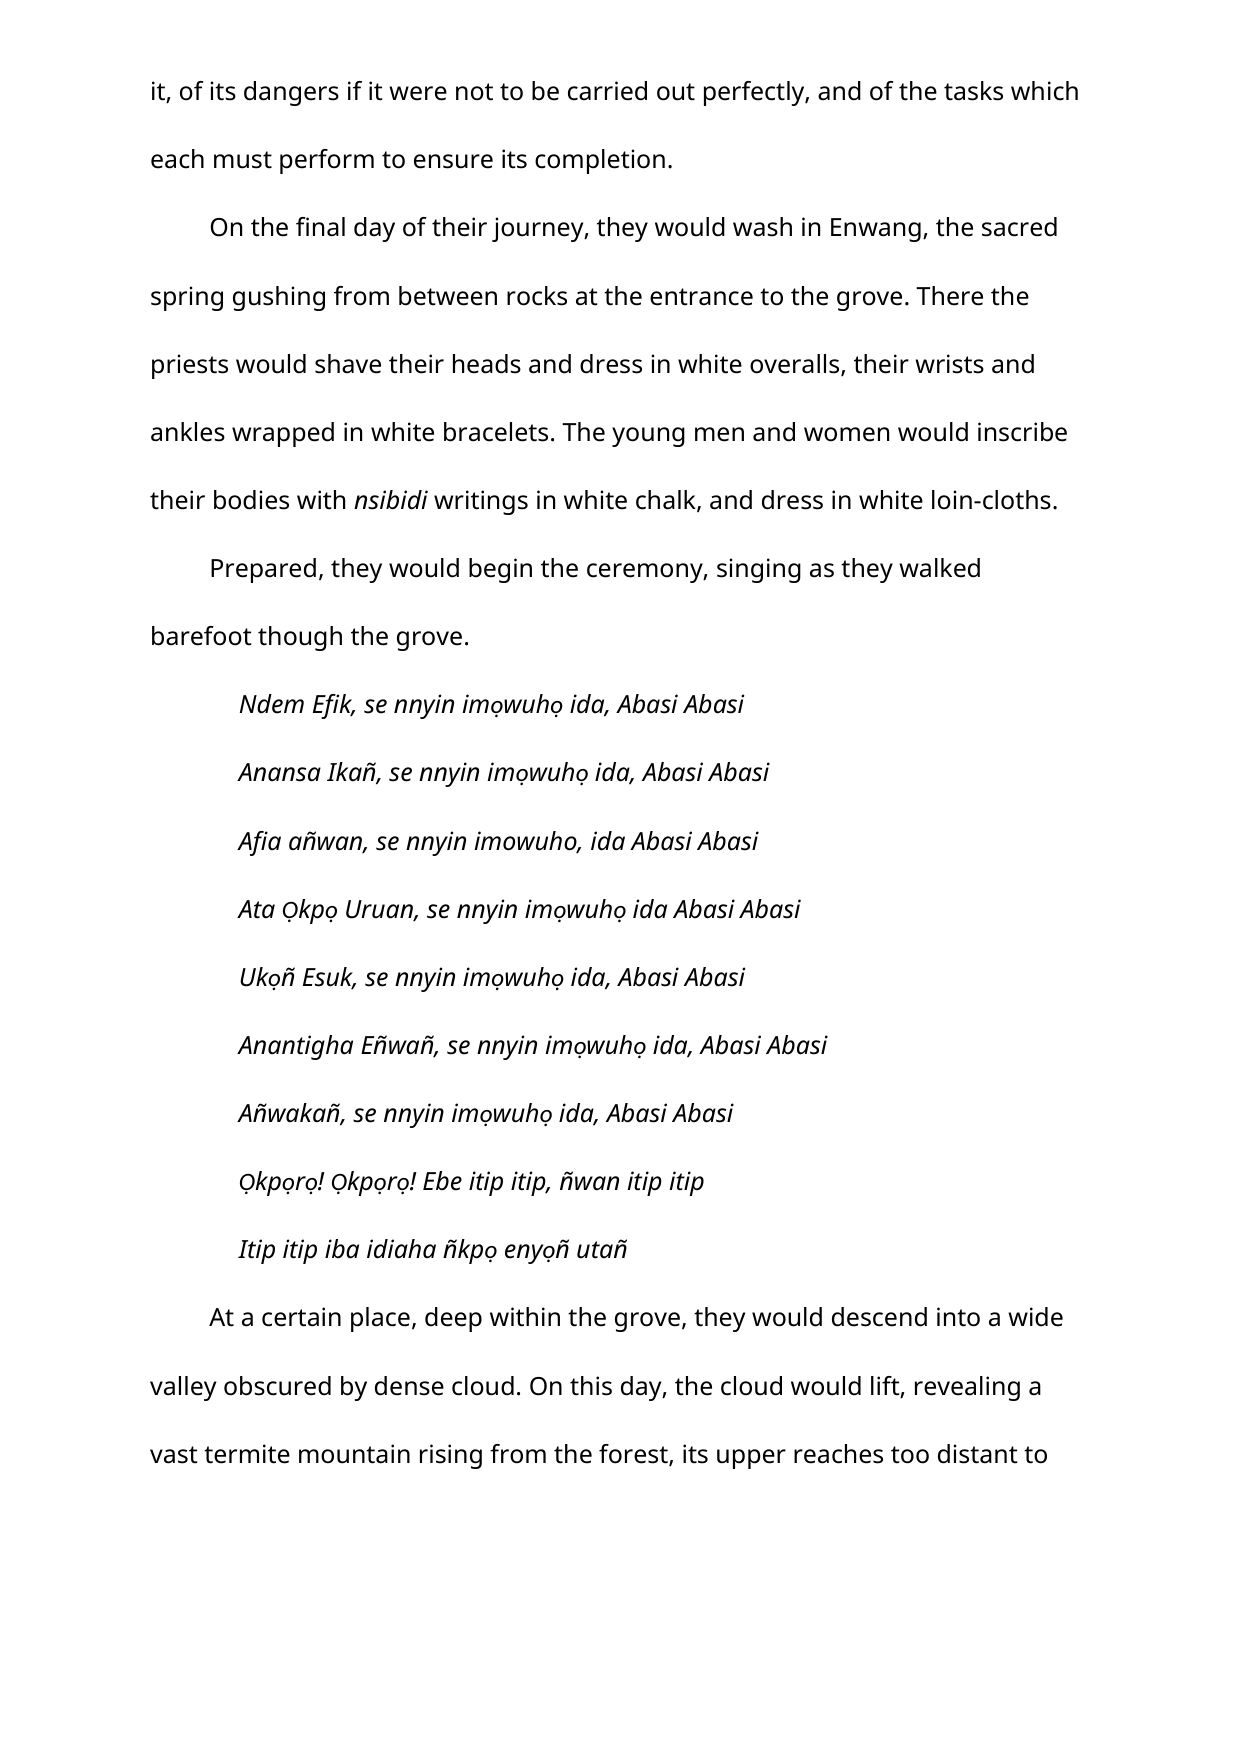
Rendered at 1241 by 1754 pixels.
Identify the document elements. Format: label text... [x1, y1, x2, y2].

text On the final day of their journey, they would wash in Enwang, the sacred spring gushing from between rocks at the entrance to the grove. There the priests would shave their heads and dress in white overalls, their wrists and ankles wrapped in white bracelets. The young men and women would inscribe their bodies with nsibidi writings in white chalk, and dress in white loin-cloths. [150, 210, 1090, 517]
text Ndem Efik, se nnyin imọwuhọ ida, Abasi Abasi [209, 687, 1090, 721]
text At a certain place, deep within the grove, they would descend into a wide valley obscured by dense cloud. On this day, the cloud would lift, revealing a vast termite mountain rising from the forest, its upper reaches too distant to [150, 1300, 1090, 1470]
text Ọkpọrọ! Ọkpọrọ! Ebe itip itip, ñwan itip itip [209, 1164, 1090, 1198]
text Ata Ọkpọ Uruan, se nnyin imọwuhọ ida Abasi Abasi [209, 891, 1090, 925]
text it, of its dangers if it were not to be carried out perfectly, and of the tasks which each must perform to ensure its completion. [150, 74, 1090, 176]
text Prepared, they would begin the ceremony, singing as they walked barefoot though the grove. [150, 551, 1090, 653]
text Anantigha Eñwañ, se nnyin imọwuhọ ida, Abasi Abasi [209, 1027, 1090, 1062]
text Añwakañ, se nnyin imọwuhọ ida, Abasi Abasi [209, 1096, 1090, 1130]
text Ukọñ Esuk, se nnyin imọwuhọ ida, Abasi Abasi [209, 959, 1090, 993]
text Itip itip iba idiaha ñkpọ enyọñ utañ [209, 1232, 1090, 1266]
text Anansa Ikañ, se nnyin imọwuhọ ida, Abasi Abasi [209, 755, 1090, 789]
text Afia añwan, se nnyin imowuho, ida Abasi Abasi [209, 823, 1090, 857]
